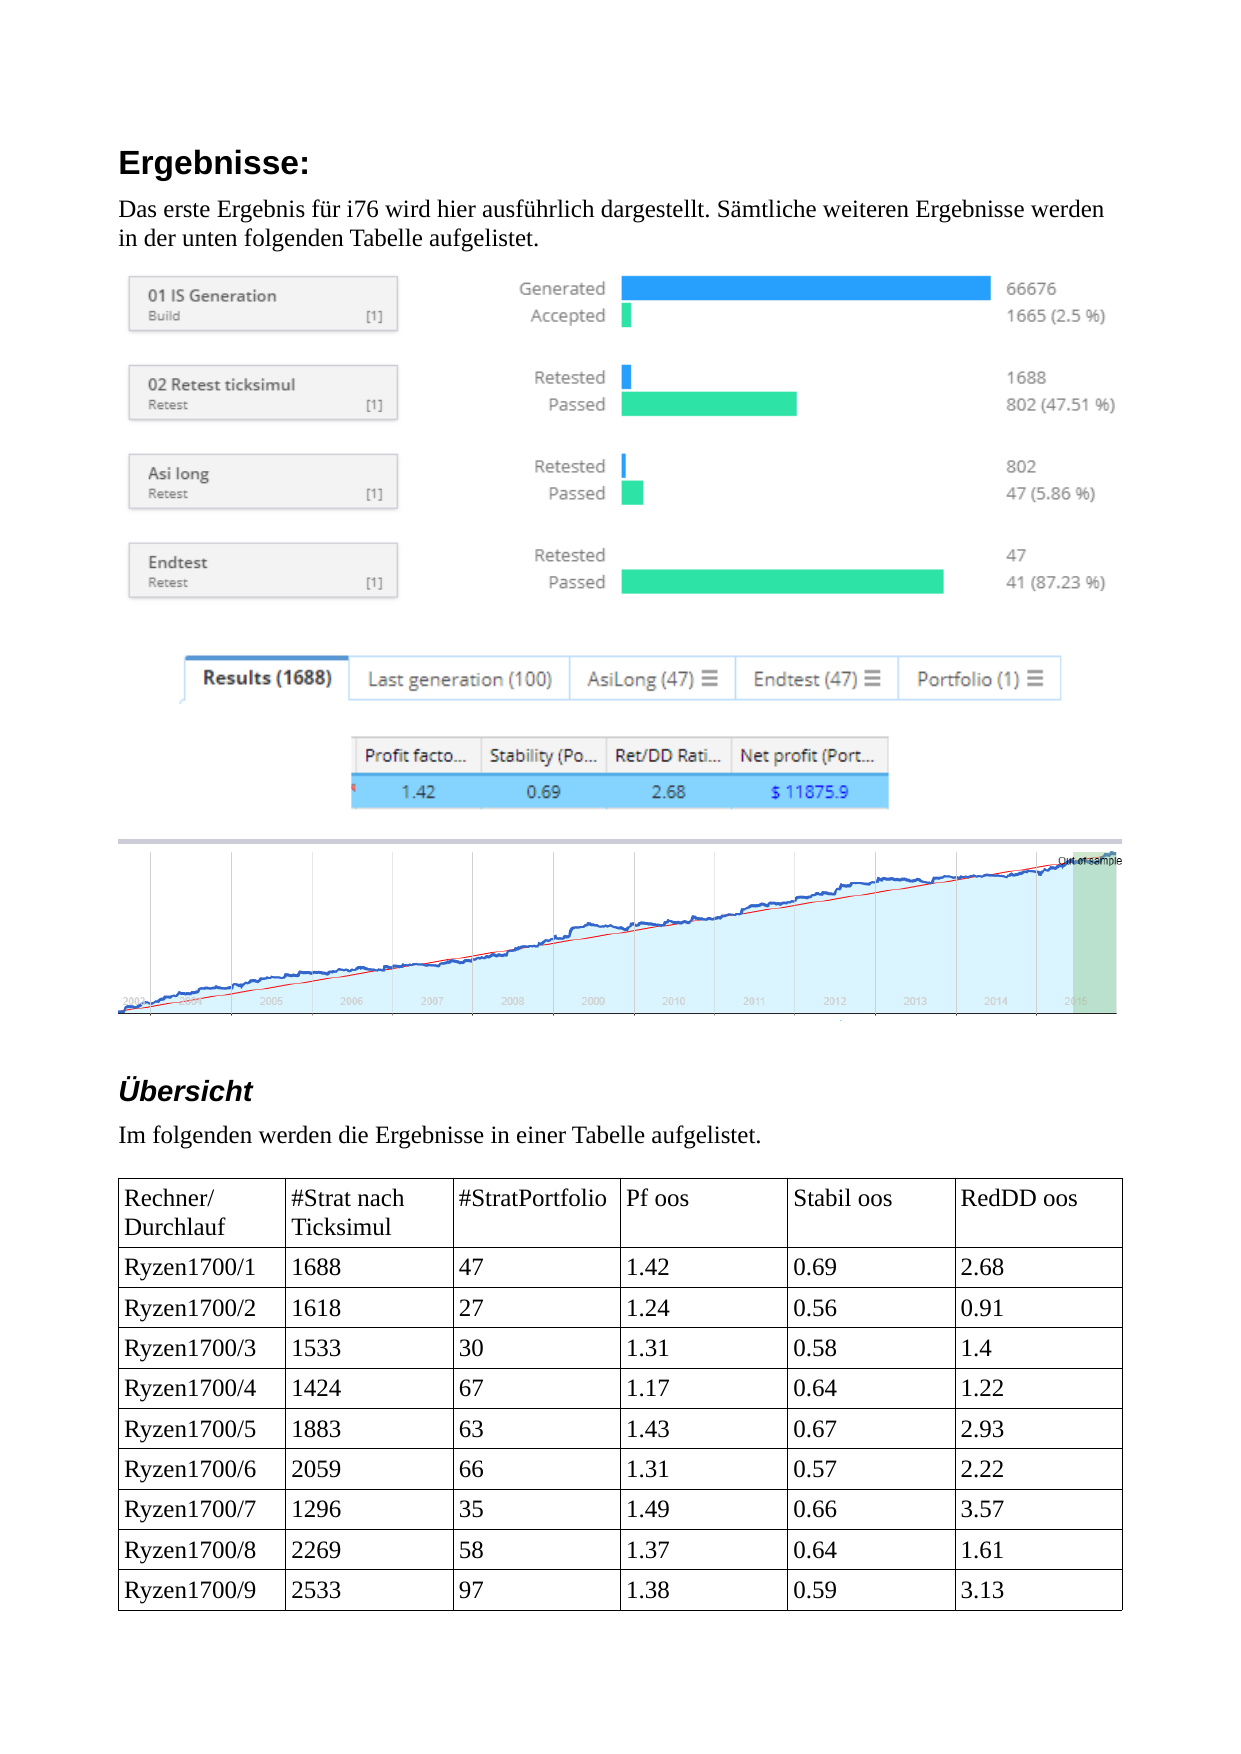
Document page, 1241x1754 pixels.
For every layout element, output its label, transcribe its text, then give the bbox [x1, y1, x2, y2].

table_header Rechner/Durchlauf [119, 1179, 285, 1247]
table_cell 0,64 [788, 1530, 955, 1569]
table_cell 66 [454, 1449, 620, 1488]
text Das erste Ergebnis für i76 wird hier ausführlich dargestellt. Sämtliche weiteren Ergebnisse werden in der unten folgenden Tabelle aufgelistet. [118, 194, 1122, 252]
table_cell 67 [454, 1369, 620, 1408]
table_cell Ryzen1700/9 [119, 1570, 285, 1609]
table_cell 1883 [286, 1409, 453, 1448]
table_cell 0,56 [788, 1288, 955, 1327]
table_header #Strat nach Ticksimul [286, 1179, 453, 1247]
picture [351, 732, 889, 811]
table_cell 2533 [286, 1570, 453, 1609]
table_cell 1,24 [621, 1288, 787, 1327]
table_cell 2,93 [956, 1409, 1122, 1448]
table_cell 0,57 [788, 1449, 955, 1488]
table_cell 1533 [286, 1328, 453, 1368]
table_cell 27 [454, 1288, 620, 1327]
picture [178, 652, 1062, 704]
table_cell 1424 [286, 1369, 453, 1408]
table_cell 35 [454, 1490, 620, 1529]
table_header Pf oos [621, 1179, 787, 1247]
table_cell 3,13 [956, 1570, 1122, 1609]
table_header #StratPortfolio [454, 1179, 620, 1247]
table_cell 0,69 [788, 1248, 955, 1287]
table_cell 30 [454, 1328, 620, 1368]
table_cell 0,91 [956, 1288, 1122, 1327]
table_cell 1,31 [621, 1328, 787, 1368]
text Im folgenden werden die Ergebnisse in einer Tabelle aufgelistet. [118, 1120, 1122, 1149]
table_cell Ryzen1700/7 [119, 1490, 285, 1529]
table_cell 0,59 [788, 1570, 955, 1609]
table_cell 1,42 [621, 1248, 787, 1287]
table_header RedDD oos [956, 1179, 1122, 1247]
table_cell 1618 [286, 1288, 453, 1327]
table_cell 2,22 [956, 1449, 1122, 1488]
table_cell 0,58 [788, 1328, 955, 1368]
table_cell 1,43 [621, 1409, 787, 1448]
table_cell Ryzen1700/5 [119, 1409, 285, 1448]
table_cell Ryzen1700/2 [119, 1288, 285, 1327]
table_cell 97 [454, 1570, 620, 1609]
table_cell Ryzen1700/8 [119, 1530, 285, 1569]
table_cell 63 [454, 1409, 620, 1448]
picture [118, 264, 1123, 606]
table_cell Ryzen1700/3 [119, 1328, 285, 1368]
subtitle Übersicht [118, 1074, 1122, 1108]
table_cell 2,68 [956, 1248, 1122, 1287]
table_cell Ryzen1700/1 [119, 1248, 285, 1287]
table_cell 0,66 [788, 1490, 955, 1529]
table_cell 1,31 [621, 1449, 787, 1488]
table_cell Ryzen1700/4 [119, 1369, 285, 1408]
table_cell 58 [454, 1530, 620, 1569]
table_cell 0,64 [788, 1369, 955, 1408]
table_cell 1,49 [621, 1490, 787, 1529]
table_cell 1,4 [956, 1328, 1122, 1368]
subtitle Ergebnisse: [118, 143, 1122, 182]
table_cell 0,67 [788, 1409, 955, 1448]
table_header Stabil oos [788, 1179, 955, 1247]
table_cell 2059 [286, 1449, 453, 1488]
table_cell 2269 [286, 1530, 453, 1569]
table_cell 1,17 [621, 1369, 787, 1408]
table_cell 47 [454, 1248, 620, 1287]
table_cell 1,61 [956, 1530, 1122, 1569]
table_cell 1,22 [956, 1369, 1122, 1408]
table_cell 1,38 [621, 1570, 787, 1609]
table_cell Ryzen1700/6 [119, 1449, 285, 1488]
table_cell 3,57 [956, 1490, 1122, 1529]
table_cell 1296 [286, 1490, 453, 1529]
table_cell 1,37 [621, 1530, 787, 1569]
picture [118, 839, 1123, 1021]
table_cell 1688 [286, 1248, 453, 1287]
